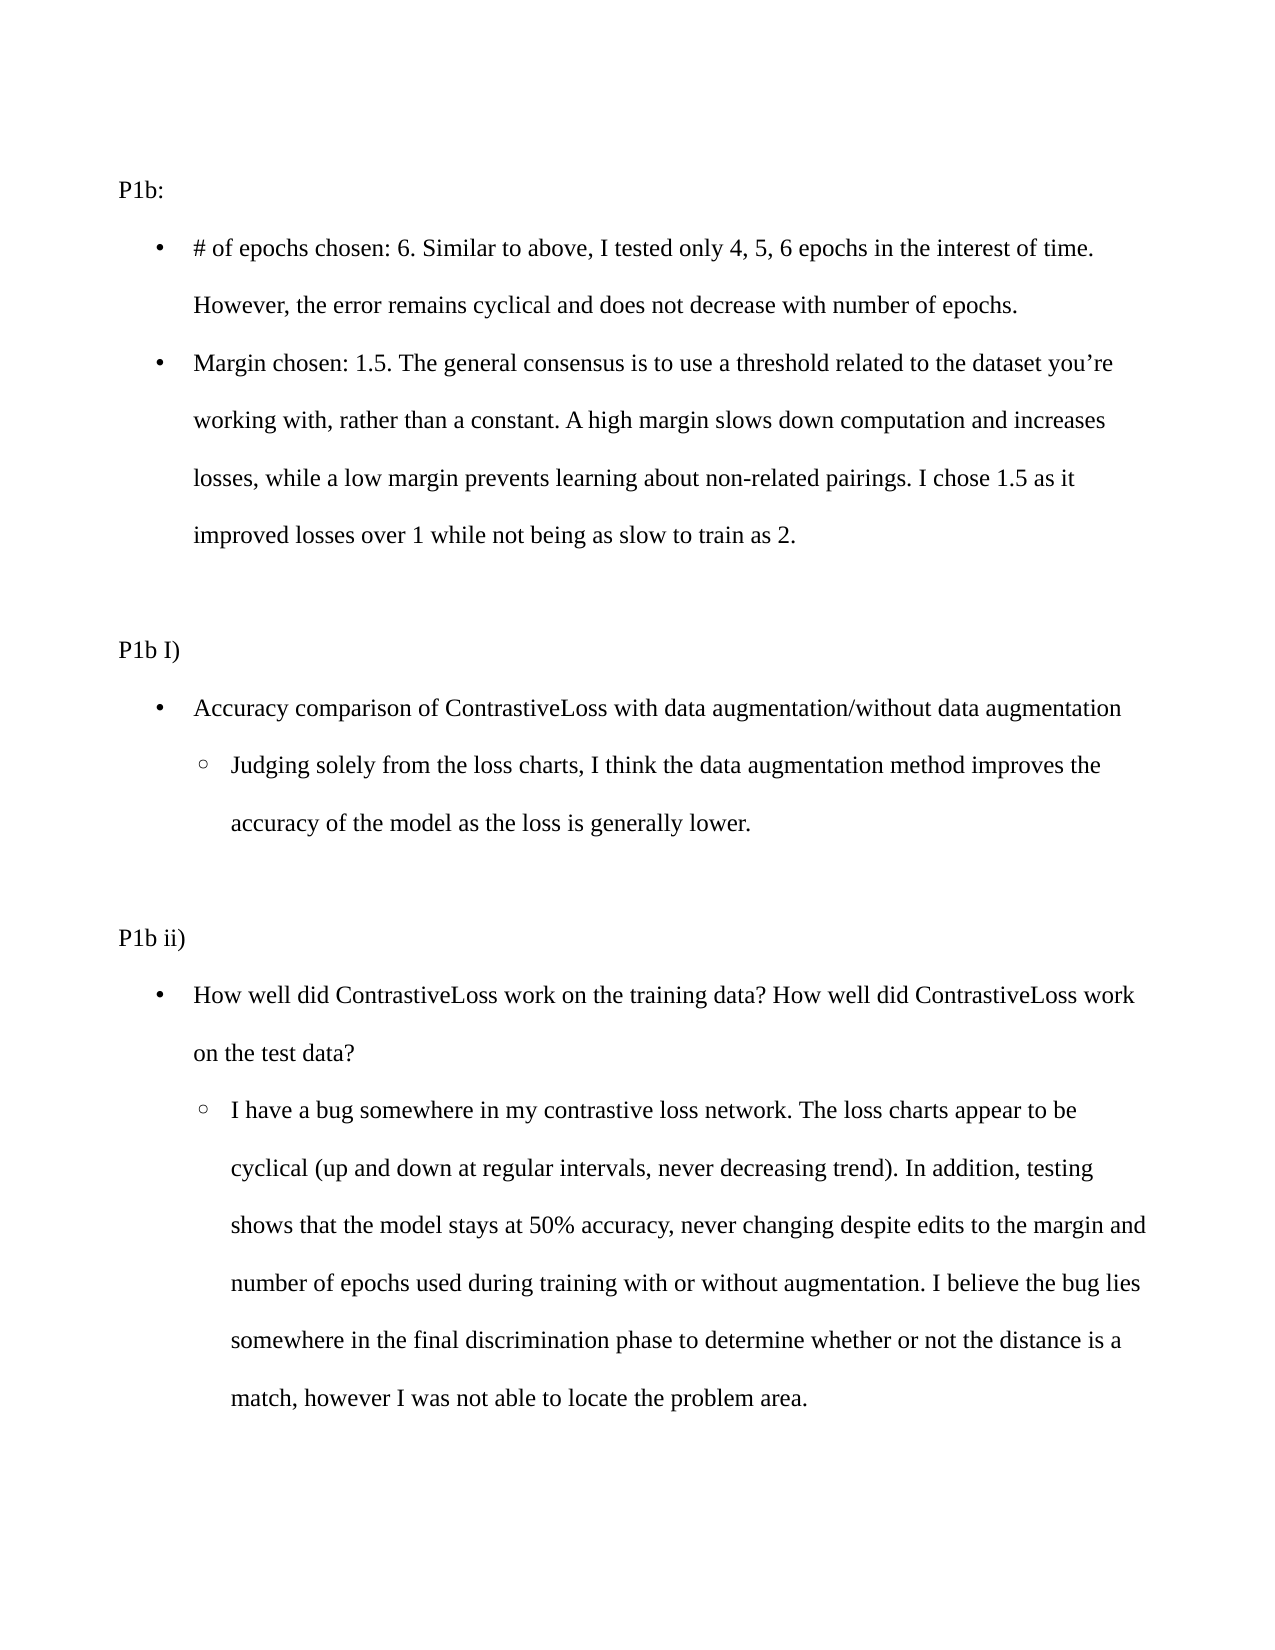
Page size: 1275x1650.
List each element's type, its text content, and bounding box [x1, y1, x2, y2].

list # of epochs chosen: 6. Similar to above, I tested only 4, 5, 6 epochs in the interest of time. However, the error remains cyclical and does not decrease with number of epochs. [156, 233, 1157, 319]
list I have a bug somewhere in my contrastive loss network. The loss charts appear to be cyclical (up and down at regular intervals, never decreasing trend). In addition, testing shows that the model stays at 50% accuracy, never changing despite edits to the margin and number of epochs used during training with or without augmentation. I believe the bug lies somewhere in the final discrimination phase to determine whether or not the distance is a match, however I was not able to locate the problem area. [193, 1096, 1157, 1412]
list Accuracy comparison of ContrastiveLoss with data augmentation/without data augmentation [156, 693, 1157, 722]
list Margin chosen: 1.5. The general consensus is to use a threshold related to the dataset you’re working with, rather than a constant. A high margin slows down computation and increases losses, while a low margin prevents learning about non-related pairings. I chose 1.5 as it improved losses over 1 while not being as slow to train as 2. [156, 348, 1157, 549]
list Judging solely from the loss charts, I think the data augmentation method improves the accuracy of the model as the loss is generally lower. [193, 751, 1157, 837]
text P1b: [118, 176, 1157, 204]
text P1b I) [118, 636, 1157, 664]
text P1b ii) [118, 923, 1157, 952]
list How well did ContrastiveLoss work on the training data? How well did ContrastiveLoss work on the test data? [156, 981, 1157, 1067]
